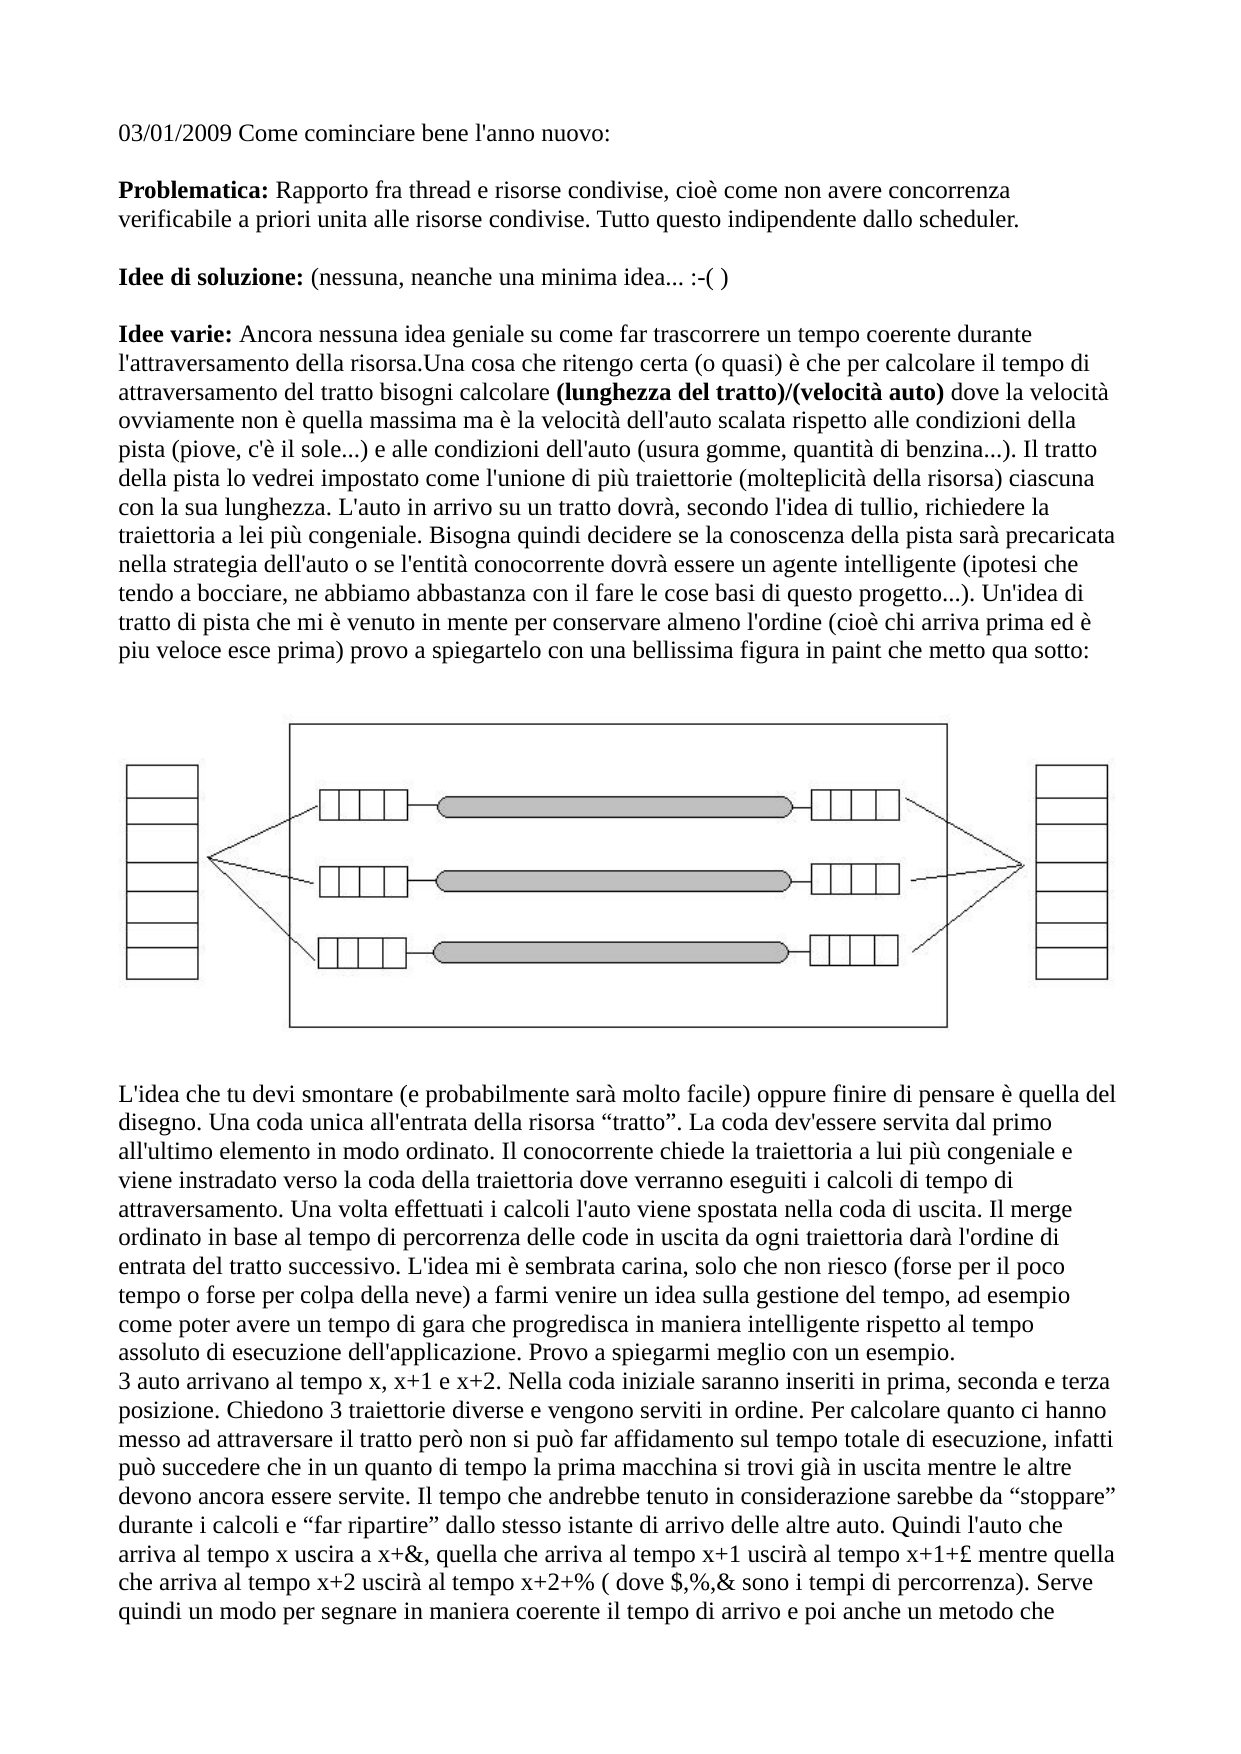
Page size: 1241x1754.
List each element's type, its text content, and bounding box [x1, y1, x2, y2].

text Idee di soluzione: (nessuna, neanche una minima idea... :-( ) [118, 262, 1122, 291]
text 3 auto arrivano al tempo x, x+1 e x+2. Nella coda iniziale saranno inseriti in prima, seconda e terza posizione. Chiedono 3 traiettorie diverse e vengono serviti in ordine. Per calcolare quanto ci hanno messo ad attraversare il tratto però non si può far affidamento sul tempo totale di esecuzione, infatti può succedere che in un quanto di tempo la prima macchina si trovi già in uscita mentre le altre devono ancora essere servite. Il tempo che andrebbe tenuto in considerazione sarebbe da “stoppare” durante i calcoli e “far ripartire” dallo stesso istante di arrivo delle altre auto. Quindi l'auto che arriva al tempo x uscira a x+&, quella che arriva al tempo x+1 uscirà al tempo x+1+£ mentre quella che arriva al tempo x+2 uscirà al tempo x+2+% ( dove $,%,& sono i tempi di percorrenza). Serve quindi un modo per segnare in maniera coerente il tempo di arrivo e poi anche un metodo che [118, 1366, 1122, 1625]
text L'idea che tu devi smontare (e probabilmente sarà molto facile) oppure finire di pensare è quella del disegno. Una coda unica all'entrata della risorsa “tratto”. La coda dev'essere servita dal primo all'ultimo elemento in modo ordinato. Il conocorrente chiede la traiettoria a lui più congeniale e viene instradato verso la coda della traiettoria dove verranno eseguiti i calcoli di tempo di attraversamento. Una volta effettuati i calcoli l'auto viene spostata nella coda di uscita. Il merge ordinato in base al tempo di percorrenza delle code in uscita da ogni traiettoria darà l'ordine di entrata del tratto successivo. L'idea mi è sembrata carina, solo che non riesco (forse per il poco tempo o forse per colpa della neve) a farmi venire un idea sulla gestione del tempo, ad esempio come poter avere un tempo di gara che progredisca in maniera intelligente rispetto al tempo assoluto di esecuzione dell'applicazione. Provo a spiegarmi meglio con un esempio. [118, 1079, 1122, 1366]
picture [118, 714, 1122, 1050]
text 03/01/2009 Come cominciare bene l'anno nuovo: [118, 118, 1122, 147]
text Problematica: Rapporto fra thread e risorse condivise, cioè come non avere concorrenza verificabile a priori unita alle risorse condivise. Tutto questo indipendente dallo scheduler. [118, 176, 1122, 233]
text Idee varie: Ancora nessuna idea geniale su come far trascorrere un tempo coerente durante l'attraversamento della risorsa.Una cosa che ritengo certa (o quasi) è che per calcolare il tempo di attraversamento del tratto bisogni calcolare (lunghezza del tratto)/(velocità auto) dove la velocità ovviamente non è quella massima ma è la velocità dell'auto scalata rispetto alle condizioni della pista (piove, c'è il sole...) e alle condizioni dell'auto (usura gomme, quantità di benzina...). Il tratto della pista lo vedrei impostato come l'unione di più traiettorie (molteplicità della risorsa) ciascuna con la sua lunghezza. L'auto in arrivo su un tratto dovrà, secondo l'idea di tullio, richiedere la traiettoria a lei più congeniale. Bisogna quindi decidere se la conoscenza della pista sarà precaricata nella strategia dell'auto o se l'entità conocorrente dovrà essere un agente intelligente (ipotesi che tendo a bocciare, ne abbiamo abbastanza con il fare le cose basi di questo progetto...). Un'idea di tratto di pista che mi è venuto in mente per conservare almeno l'ordine (cioè chi arriva prima ed è piu veloce esce prima) provo a spiegartelo con una bellissima figura in paint che metto qua sotto: [118, 319, 1122, 664]
